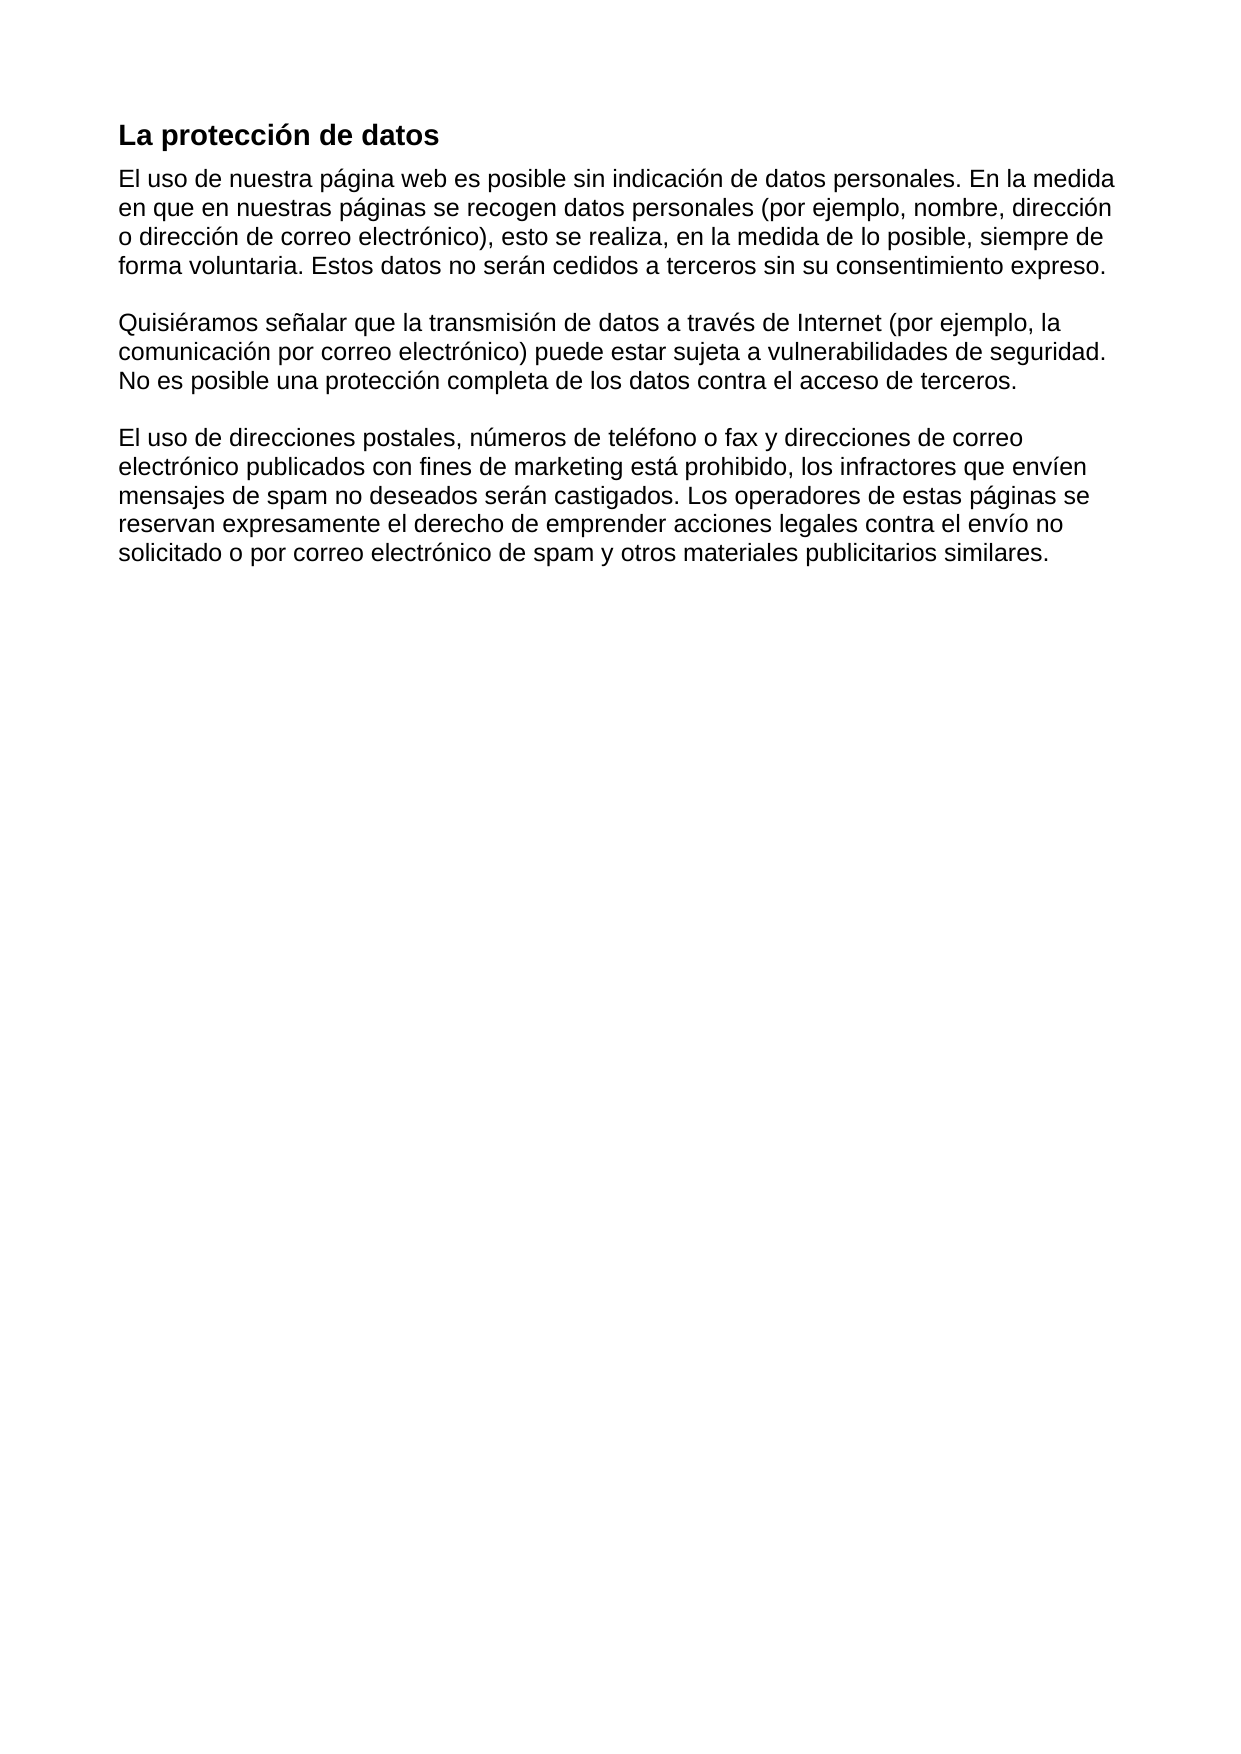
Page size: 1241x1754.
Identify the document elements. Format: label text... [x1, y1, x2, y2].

text El uso de nuestra página web es posible sin indicación de datos personales. En la medida en que en nuestras páginas se recogen datos personales (por ejemplo, nombre, dirección o dirección de correo electrónico), esto se realiza, en la medida de lo posible, siempre de forma voluntaria. Estos datos no serán cedidos a terceros sin su consentimiento expreso. [118, 164, 1122, 279]
text El uso de direcciones postales, números de teléfono o fax y direcciones de correo electrónico publicados con fines de marketing está prohibido, los infractores que envíen mensajes de spam no deseados serán castigados. Los operadores de estas páginas se reservan expresamente el derecho de emprender acciones legales contra el envío no solicitado o por correo electrónico de spam y otros materiales publicitarios similares. [118, 423, 1122, 567]
text Quisiéramos señalar que la transmisión de datos a través de Internet (por ejemplo, la comunicación por correo electrónico) puede estar sujeta a vulnerabilidades de seguridad. No es posible una protección completa de los datos contra el acceso de terceros. [118, 308, 1122, 394]
subtitle La protección de datos [118, 118, 1122, 152]
